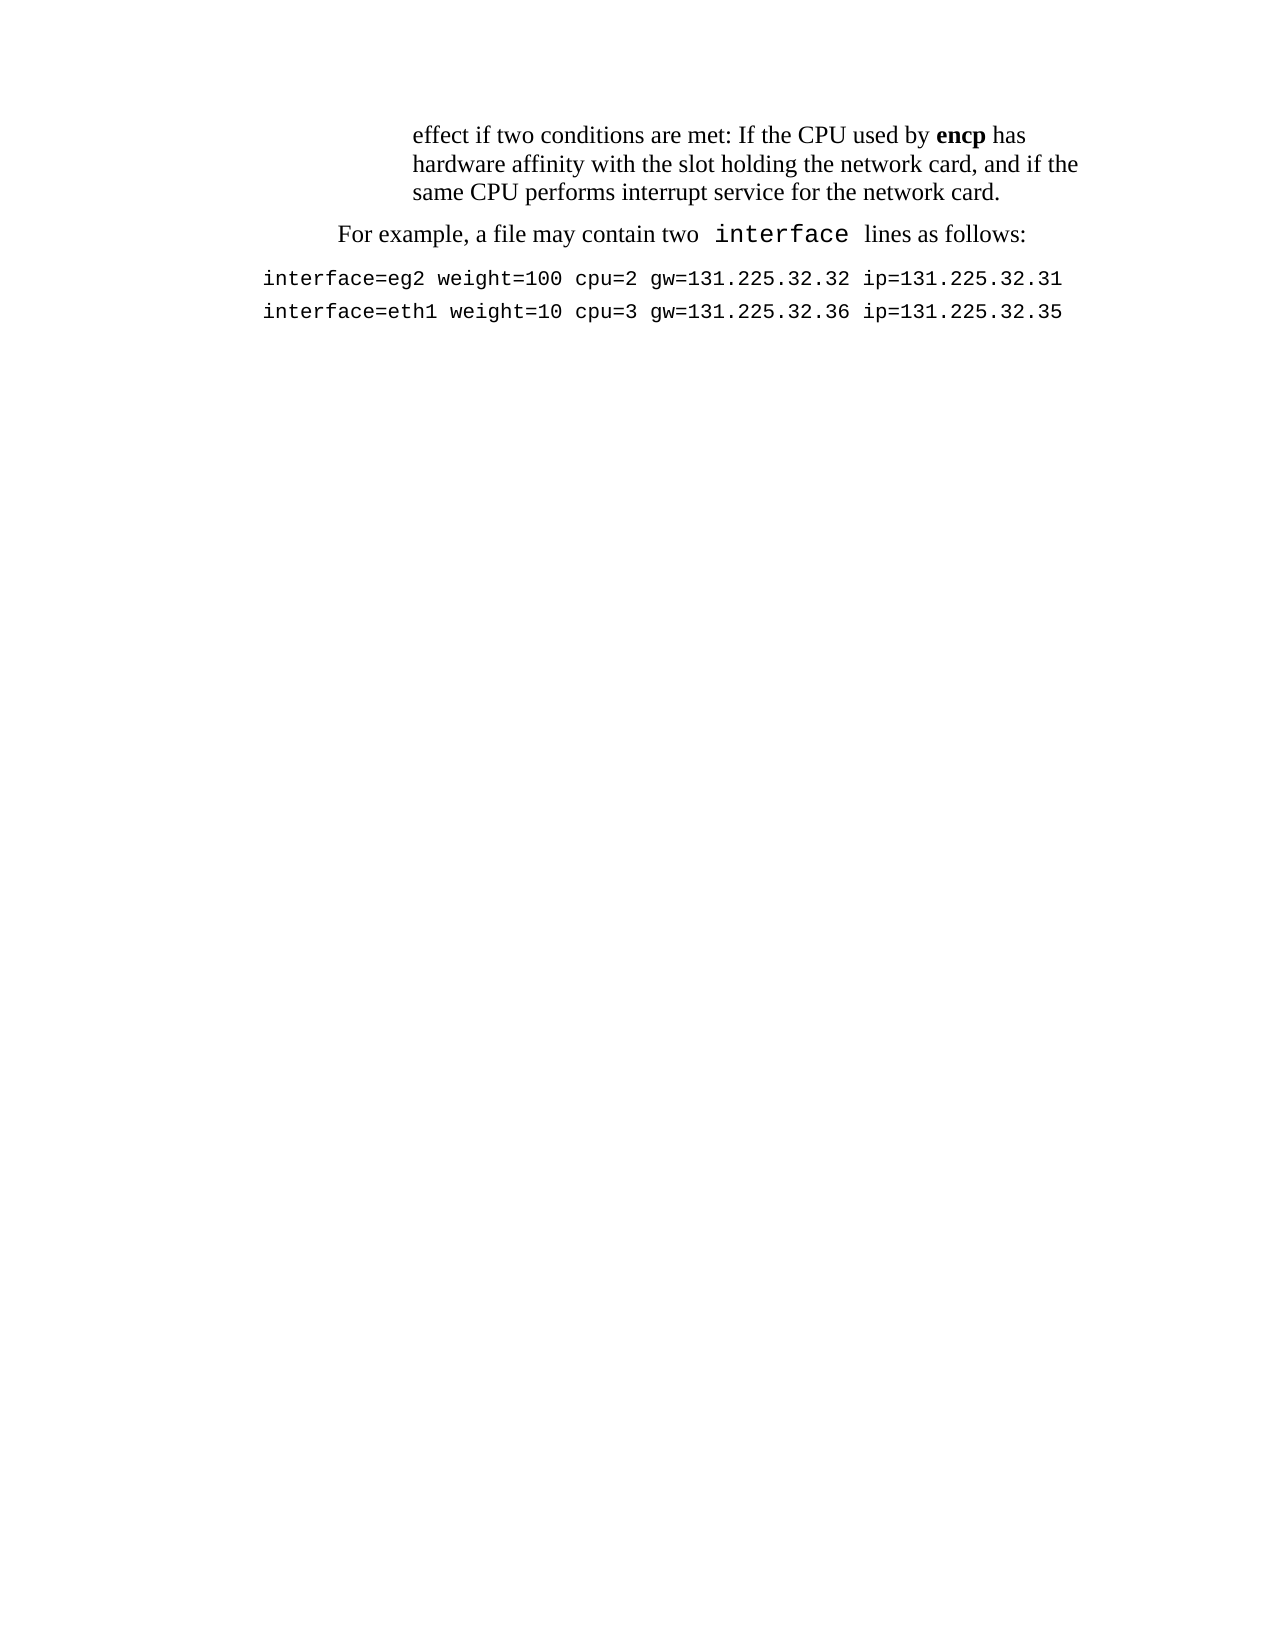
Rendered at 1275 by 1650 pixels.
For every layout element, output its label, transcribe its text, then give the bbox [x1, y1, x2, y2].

text interface=eth1 weight=10 cpu=3 gw=131.225.32.36 ip=131.225.32.35 [262, 299, 1125, 324]
list effect if two conditions are met: If the CPU used by encp has hardware affinity with the slot holding the network card, and if the same CPU performs interrupt service for the network card. [375, 120, 1125, 206]
text interface=eg2 weight=100 cpu=2 gw=131.225.32.32 ip=131.225.32.31 [262, 266, 1125, 291]
text For example, a file may contain two interface lines as follows: [337, 219, 1125, 249]
